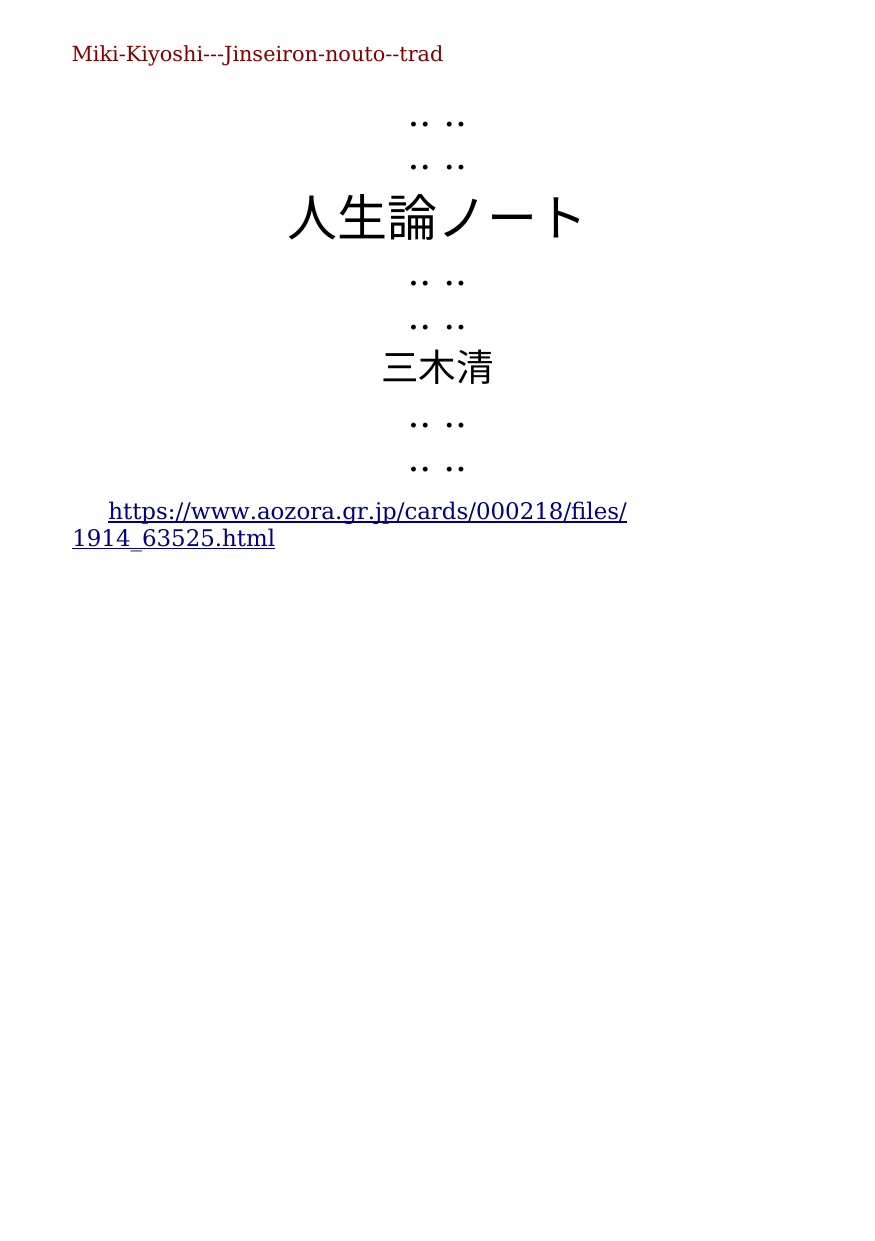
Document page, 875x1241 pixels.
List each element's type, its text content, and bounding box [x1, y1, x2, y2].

text https://www.aozora.gr.jp/cards/000218/files/1914_63525.html [72, 498, 802, 552]
text Miki-Kiyoshi---Jinseiron-nouto--trad [71, 42, 803, 66]
subtitle .. .. .. .. 人生論ノート .. .. .. .. 三木清 .. .. .. .. [36, 91, 838, 480]
